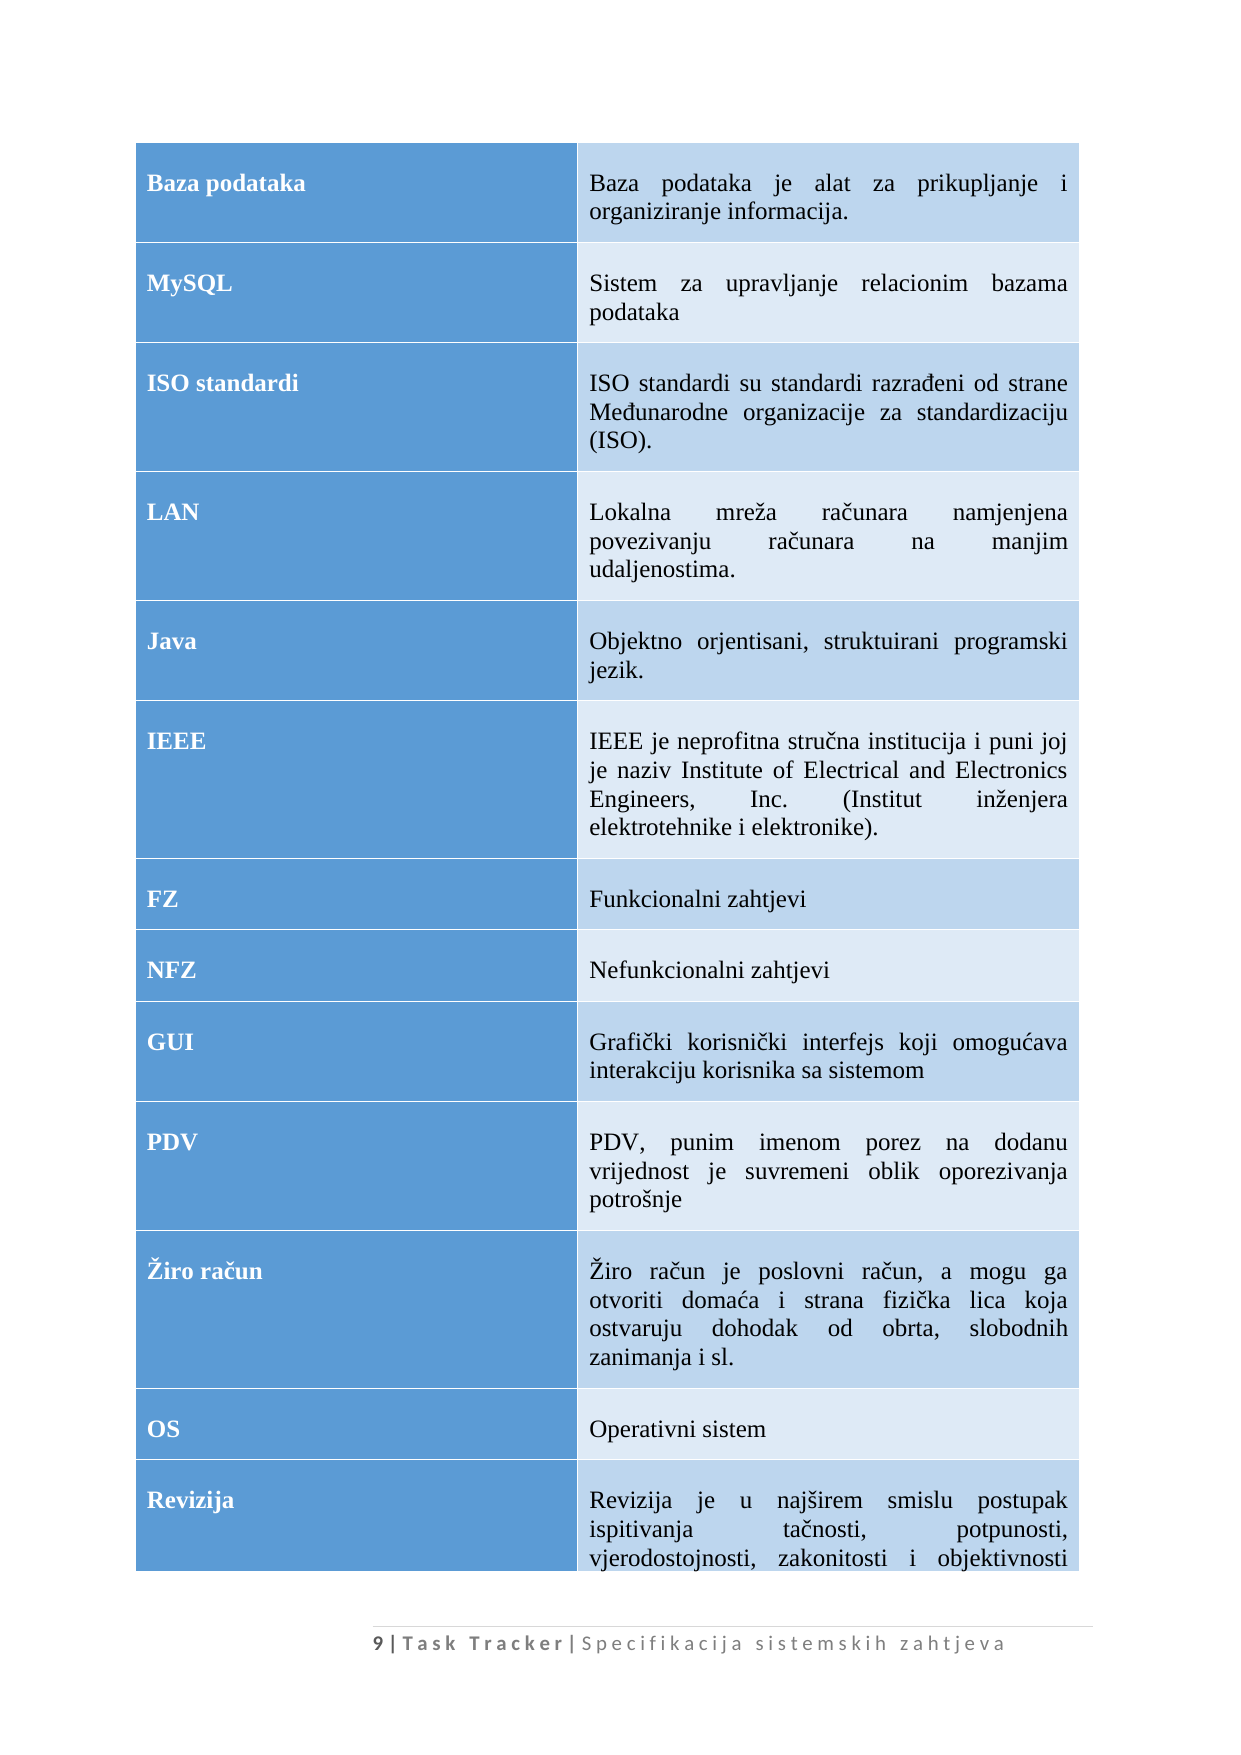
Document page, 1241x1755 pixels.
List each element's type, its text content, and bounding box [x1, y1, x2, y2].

table_cell ISO standardi su standardi razrađeni od strane Međunarodne organizacije za standardizaciju (ISO). [578, 343, 1079, 471]
table_cell ISO standardi [136, 343, 577, 471]
table_cell Sistem za upravljanje relacionim bazama podataka [578, 243, 1079, 342]
table_cell Revizija [136, 1460, 577, 1571]
table_cell FZ [136, 859, 577, 929]
table_cell PDV [136, 1102, 577, 1230]
table_cell OS [136, 1389, 577, 1459]
table_cell Objektno orjentisani, struktuirani programski jezik. [578, 601, 1079, 700]
table_cell Java [136, 601, 577, 700]
table_cell Lokalna mreža računara namjenjena povezivanju računara na manjim udaljenostima. [578, 472, 1079, 600]
table_cell IEEE [136, 701, 577, 858]
table_cell MySQL [136, 243, 577, 342]
table_cell Revizija je u najširem smislu postupak ispitivanja tačnosti, potpunosti, vjerodostojnosti, zakonitosti i objektivnosti [578, 1460, 1079, 1571]
table_cell LAN [136, 472, 577, 600]
table_cell Grafički korisnički interfejs koji omogućava interakciju korisnika sa sistemom [578, 1002, 1079, 1101]
table_cell NFZ [136, 930, 577, 1001]
table_cell Baza podataka [136, 143, 577, 242]
table_cell Operativni sistem [578, 1389, 1079, 1459]
table_cell Žiro račun [136, 1231, 577, 1388]
table_cell GUI [136, 1002, 577, 1101]
table_cell Nefunkcionalni zahtjevi [578, 930, 1079, 1001]
table_cell PDV, punim imenom porez na dodanu vrijednost je suvremeni oblik oporezivanja potrošnje [578, 1102, 1079, 1230]
table_cell Funkcionalni zahtjevi [578, 859, 1079, 929]
table_cell Žiro račun je poslovni račun, a mogu ga otvoriti domaća i strana fizička lica koja ostvaruju dohodak od obrta, slobodnih zanimanja i sl. [578, 1231, 1079, 1388]
table_cell IEEE je neprofitna stručna institucija i puni joj je naziv Institute of Electrical and Electronics Engineers, Inc. (Institut inženjera elektrotehnike i elektronike). [578, 701, 1079, 858]
table_cell Baza podataka je alat za prikupljanje i organiziranje informacija. [578, 143, 1079, 242]
